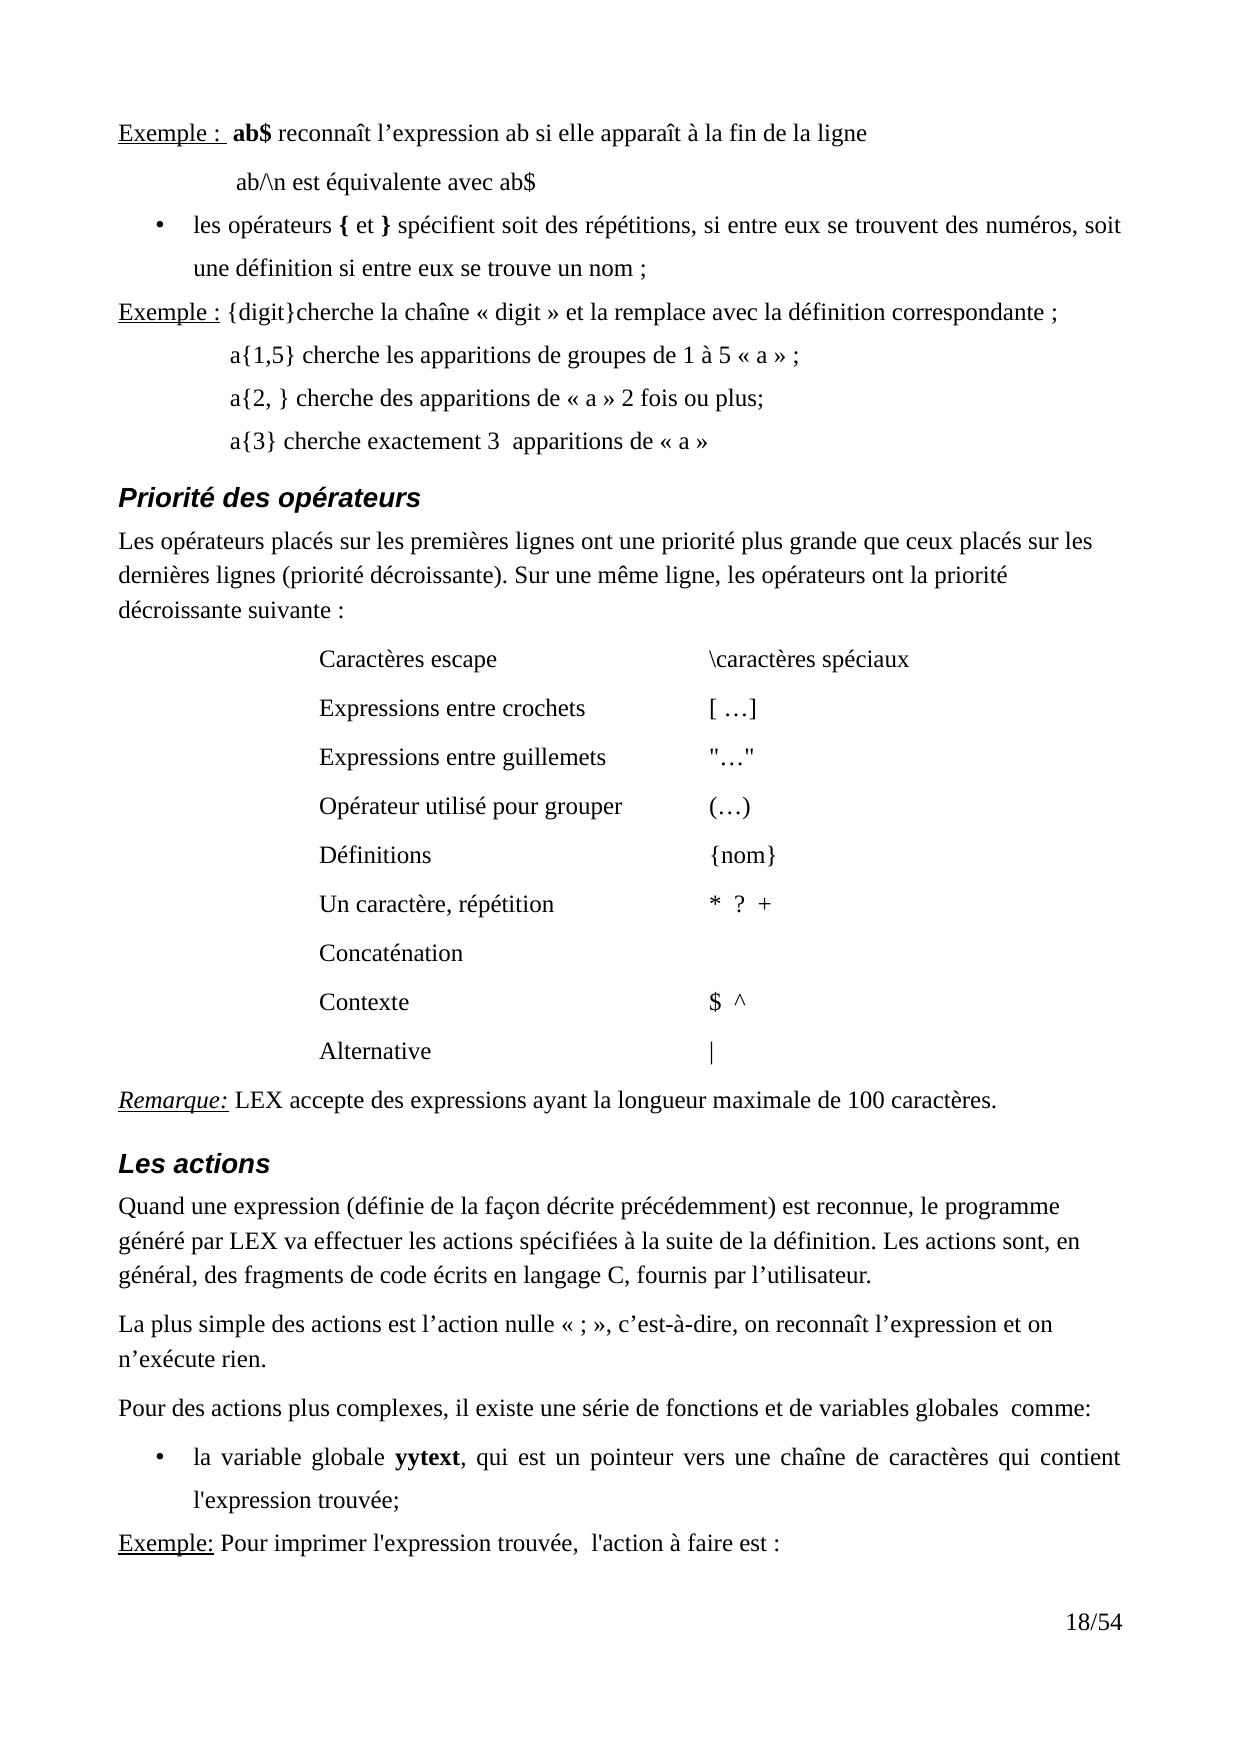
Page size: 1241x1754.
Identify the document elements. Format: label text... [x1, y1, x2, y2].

text La plus simple des actions est l’action nulle « ; », c’est-à-dire, on reconnaît l’expression et on n’exécute rien. [118, 1309, 1122, 1373]
text Pour des actions plus complexes, il existe une série de fonctions et de variables globales comme: [118, 1393, 1122, 1422]
subtitle Les actions [118, 1147, 1122, 1179]
text ab/\n est équivalente avec ab$ [118, 167, 1122, 196]
text Expressions entre guillemets "…" [118, 742, 1122, 771]
text Concaténation [118, 938, 1122, 967]
text a{3} cherche exactement 3 apparitions de « a » [118, 426, 1122, 455]
text a{2, } cherche des apparitions de « a » 2 fois ou plus; [118, 383, 1122, 412]
text Caractères escape \caractères spéciaux [118, 644, 1122, 673]
text a{1,5} cherche les apparitions de groupes de 1 à 5 « a » ; [118, 340, 1122, 368]
text Exemple: Pour imprimer l'expression trouvée, l'action à faire est : [118, 1528, 1122, 1557]
text Exemple : {digit}cherche la chaîne « digit » et la remplace avec la définition correspondante ; [118, 297, 1122, 325]
text Remarque: LEX accepte des expressions ayant la longueur maximale de 100 caractères. [118, 1086, 1122, 1114]
text Un caractère, répétition * ? + [118, 889, 1122, 918]
list les opérateurs { et } spécifient soit des répétitions, si entre eux se trouvent des numéros, soit une définition si entre eux se trouve un nom ; [156, 210, 1122, 282]
subtitle Priorité des opérateurs [118, 482, 1122, 513]
text Définitions {nom} [118, 840, 1122, 869]
list la variable globale yytext, qui est un pointeur vers une chaîne de caractères qui contient l'expression trouvée; [156, 1442, 1122, 1514]
text Expressions entre crochets [ …] [118, 693, 1122, 722]
text Quand une expression (définie de la façon décrite précédemment) est reconnue, le programme généré par LEX va effectuer les actions spécifiées à la suite de la définition. Les actions sont, en général, des fragments de code écrits en langage C, fournis par l’utilisateur. [118, 1191, 1122, 1289]
text Les opérateurs placés sur les premières lignes ont une priorité plus grande que ceux placés sur les dernières lignes (priorité décroissante). Sur une même ligne, les opérateurs ont la priorité décroissante suivante : [118, 526, 1122, 624]
text Opérateur utilisé pour grouper (…) [118, 791, 1122, 820]
text Alternative | [118, 1036, 1122, 1065]
text Exemple : ab$ reconnaît l’expression ab si elle apparaît à la fin de la ligne [118, 118, 1122, 147]
text Contexte $ ^ [118, 987, 1122, 1016]
